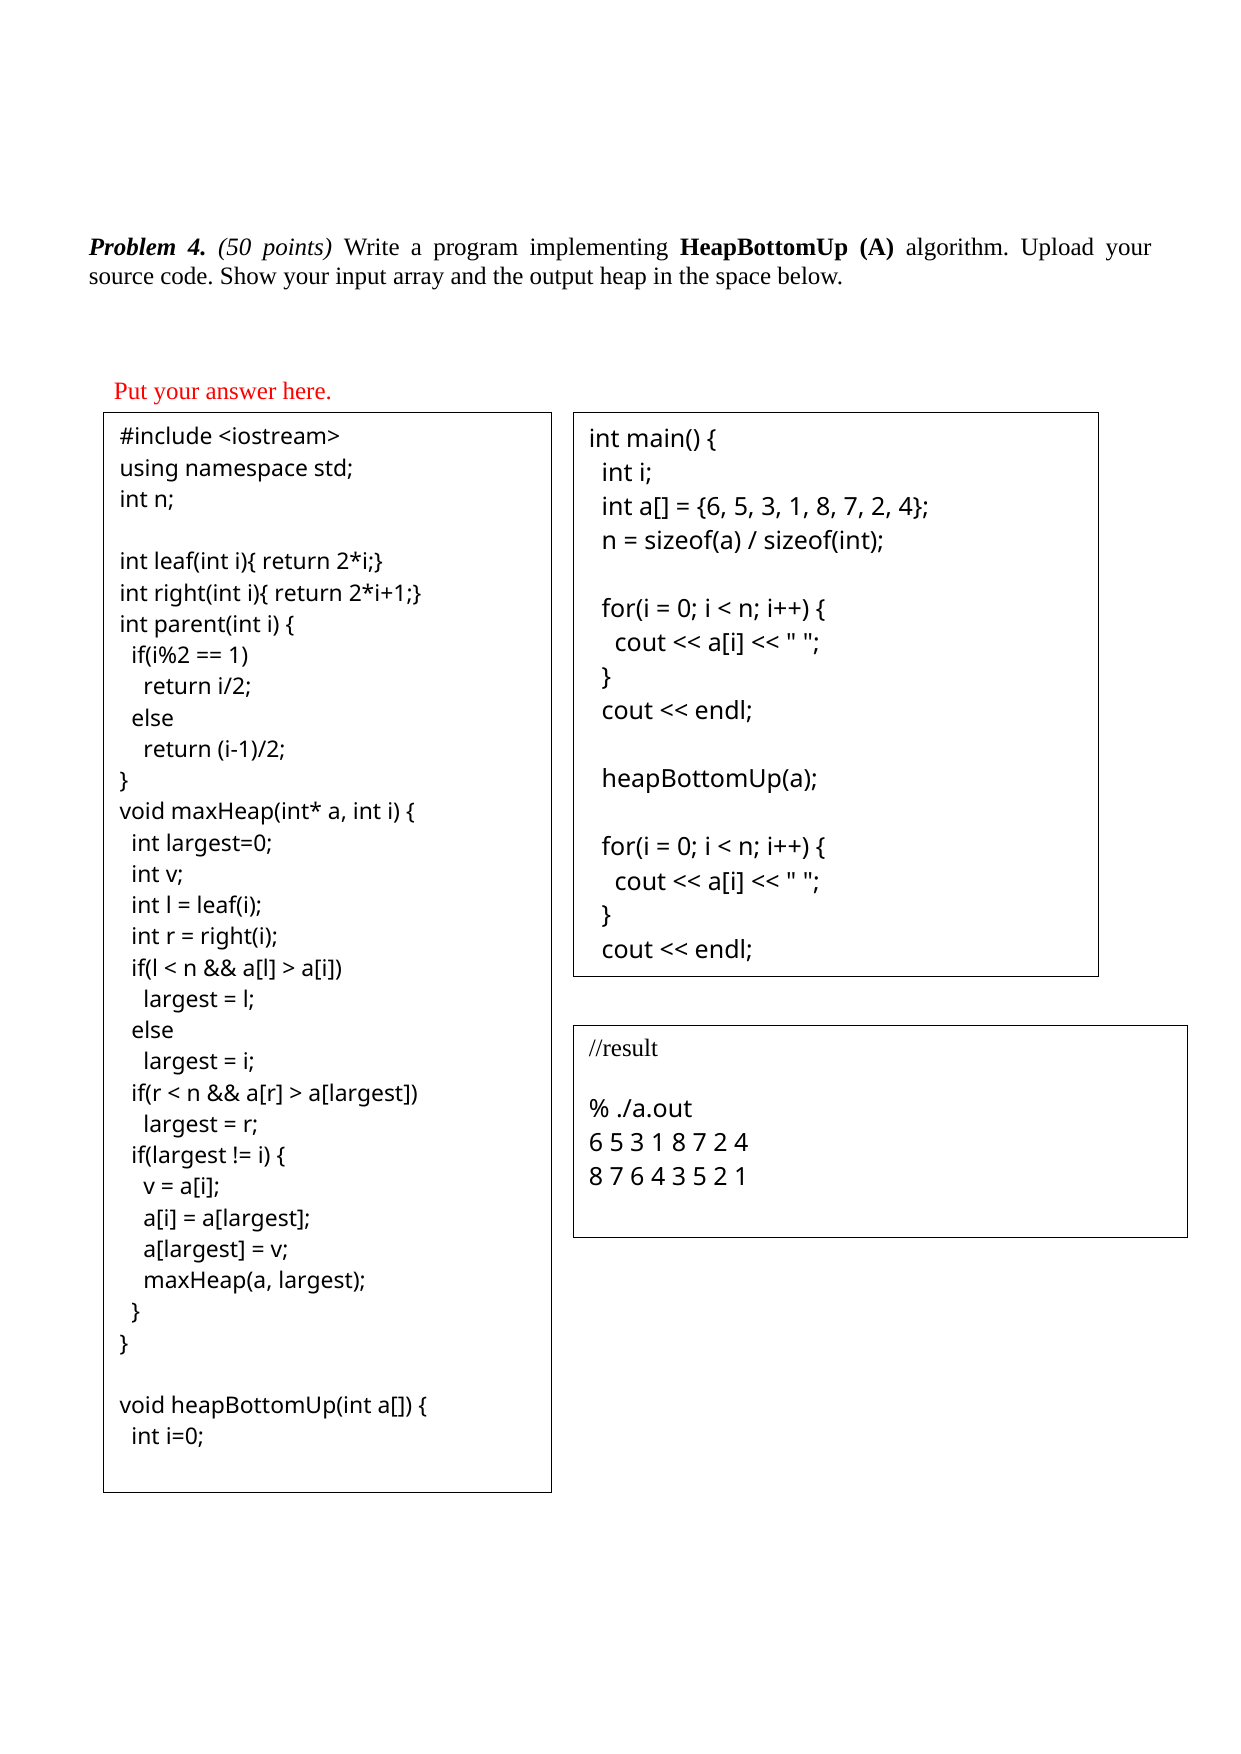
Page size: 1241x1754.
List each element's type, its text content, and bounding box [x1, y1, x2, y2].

text largest = i; [119, 1045, 536, 1077]
text void heapBottomUp(int a[]) { [119, 1389, 536, 1420]
text return i/2; [119, 670, 536, 702]
text largest = l; [119, 983, 536, 1014]
text } [119, 764, 536, 795]
text % ./a.out [588, 1091, 1172, 1125]
text int i=0; [119, 1420, 536, 1452]
text if(r < n && a[r] > a[largest]) [119, 1077, 536, 1108]
text largest = r; [119, 1108, 536, 1139]
text else [119, 1014, 536, 1045]
text //result [588, 1033, 1172, 1062]
text int i; [588, 454, 1083, 488]
text if(l < n && a[l] > a[i]) [119, 952, 536, 983]
text int r = right(i); [119, 920, 536, 952]
text Put your answer here. [89, 376, 1151, 405]
text int leaf(int i){ return 2*i;} [119, 545, 536, 577]
text int parent(int i) { [119, 608, 536, 639]
text a[i] = a[largest]; [119, 1202, 536, 1233]
text } [119, 1295, 536, 1327]
text v = a[i]; [119, 1170, 536, 1202]
text n = sizeof(a) / sizeof(int); [588, 522, 1083, 557]
text cout << endl; [588, 931, 1083, 965]
text if(i%2 == 1) [119, 639, 536, 670]
text heapBottomUp(a); [588, 761, 1083, 795]
text int l = leaf(i); [119, 889, 536, 920]
text cout << endl; [588, 693, 1083, 727]
text using namespace std; [119, 452, 536, 483]
text cout << a[i] << " "; [588, 625, 1083, 659]
text 8 7 6 4 3 5 2 1 [588, 1159, 1172, 1193]
text a[largest] = v; [119, 1233, 536, 1264]
text return (i-1)/2; [119, 733, 536, 764]
text int a[] = {6, 5, 3, 1, 8, 7, 2, 4}; [588, 488, 1083, 522]
text } [588, 659, 1083, 693]
text #include <iostream> [119, 420, 536, 452]
text if(largest != i) { [119, 1139, 536, 1170]
text 6 5 3 1 8 7 2 4 [588, 1125, 1172, 1159]
text int v; [119, 858, 536, 889]
text cout << a[i] << " "; [588, 863, 1083, 897]
text else [119, 702, 536, 733]
text for(i = 0; i < n; i++) { [588, 829, 1083, 863]
text maxHeap(a, largest); [119, 1264, 536, 1295]
text int largest=0; [119, 827, 536, 858]
text void maxHeap(int* a, int i) { [119, 795, 536, 827]
text Problem 4. (50 points) Write a program implementing HeapBottomUp (A) algorithm. Upload your source code. Show your input array and the output heap in the space below. [89, 232, 1151, 290]
text int n; [119, 483, 536, 514]
text int main() { [588, 420, 1083, 454]
text int right(int i){ return 2*i+1;} [119, 577, 536, 608]
text for(i = 0; i < n; i++) { [588, 591, 1083, 625]
text } [588, 897, 1083, 931]
text } [119, 1327, 536, 1358]
